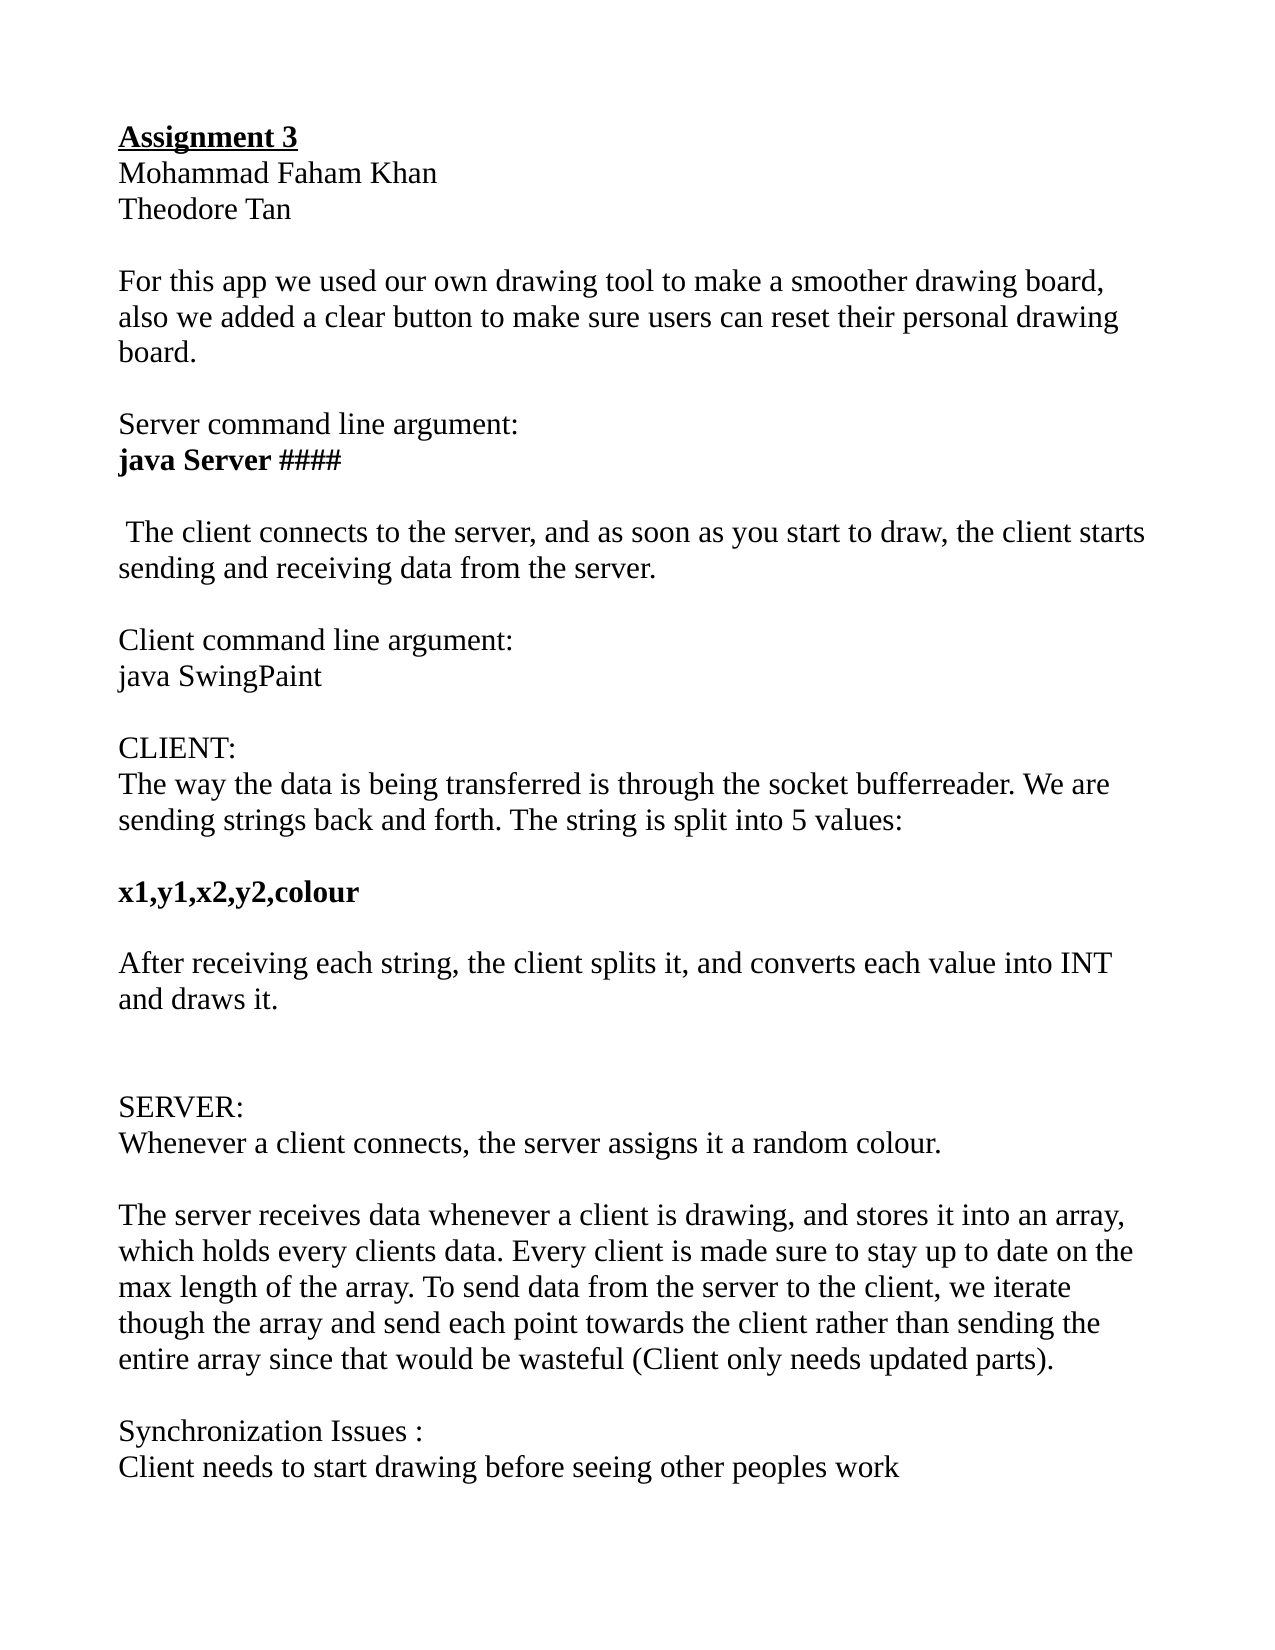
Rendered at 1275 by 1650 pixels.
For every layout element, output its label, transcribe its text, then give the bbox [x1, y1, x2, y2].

text For this app we used our own drawing tool to make a smoother drawing board, also we added a clear button to make sure users can reset their personal drawing board. [118, 262, 1157, 370]
text Assignment 3 [118, 118, 1157, 154]
text Client command line argument: [118, 621, 1157, 657]
text The way the data is being transferred is through the socket bufferreader. We are sending strings back and forth. The string is split into 5 values: [118, 765, 1157, 837]
text java SwingPaint [118, 657, 1157, 693]
text x1,y1,x2,y2,colour [118, 873, 1157, 909]
text Theodore Tan [118, 190, 1157, 226]
text The server receives data whenever a client is drawing, and stores it into an array, which holds every clients data. Every client is made sure to stay up to date on the max length of the array. To send data from the server to the client, we iterate though the array and send each point towards the client rather than sending the entire array since that would be wasteful (Client only needs updated parts). [118, 1196, 1157, 1376]
text java Server #### [118, 442, 1157, 477]
text Client needs to start drawing before seeing other peoples work [118, 1448, 1157, 1484]
text After receiving each string, the client splits it, and converts each value into INT and draws it. [118, 945, 1157, 1017]
text Mohammad Faham Khan [118, 154, 1157, 190]
text Whenever a client connects, the server assigns it a random colour. [118, 1124, 1157, 1160]
text Server command line argument: [118, 406, 1157, 442]
text The client connects to the server, and as soon as you start to draw, the client starts sending and receiving data from the server. [118, 513, 1157, 585]
text CLIENT: [118, 729, 1157, 765]
text SERVER: [118, 1088, 1157, 1124]
text Synchronization Issues : [118, 1412, 1157, 1448]
